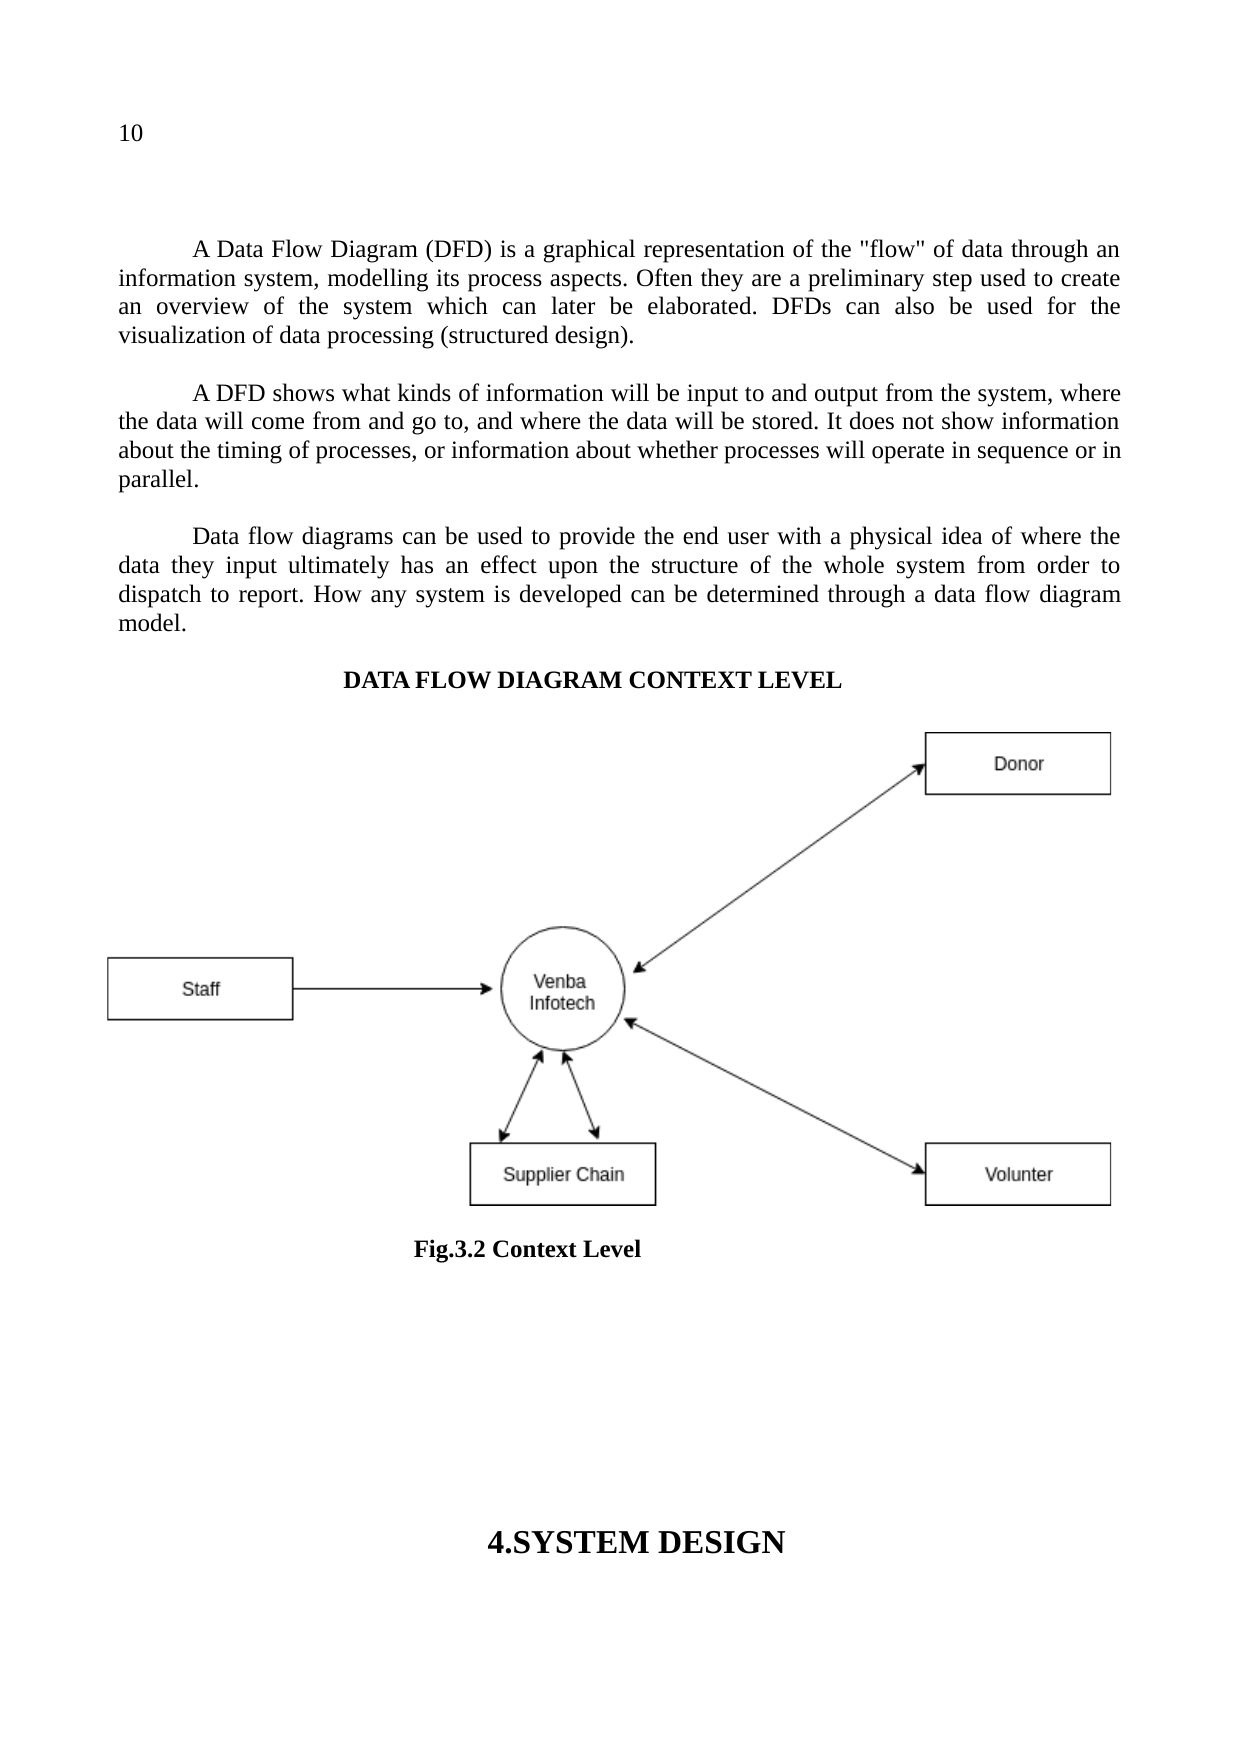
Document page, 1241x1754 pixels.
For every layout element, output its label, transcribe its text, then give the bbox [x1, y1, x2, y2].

text A Data Flow Diagram (DFD) is a graphical representation of the "flow" of data through an information system, modelling its process aspects. Often they are a preliminary step used to create an overview of the system which can later be elaborated. DFDs can also be used for the visualization of data processing (structured design). [118, 234, 1122, 349]
text 4.SYSTEM DESIGN [118, 1522, 1122, 1560]
text DATA FLOW DIAGRAM CONTEXT LEVEL [118, 665, 1122, 694]
text A DFD shows what kinds of information will be input to and output from the system, where the data will come from and go to, and where the data will be stored. It does not show information about the timing of processes, or information about whether processes will operate in sequence or in parallel. [118, 378, 1122, 493]
text Fig.3.2 Context Level [118, 694, 1122, 1263]
text Data flow diagrams can be used to provide the end user with a physical idea of where the data they input ultimately has an effect upon the structure of the whole system from order to dispatch to report. How any system is developed can be determined through a data flow diagram model. [118, 521, 1122, 636]
picture [107, 732, 1112, 1206]
